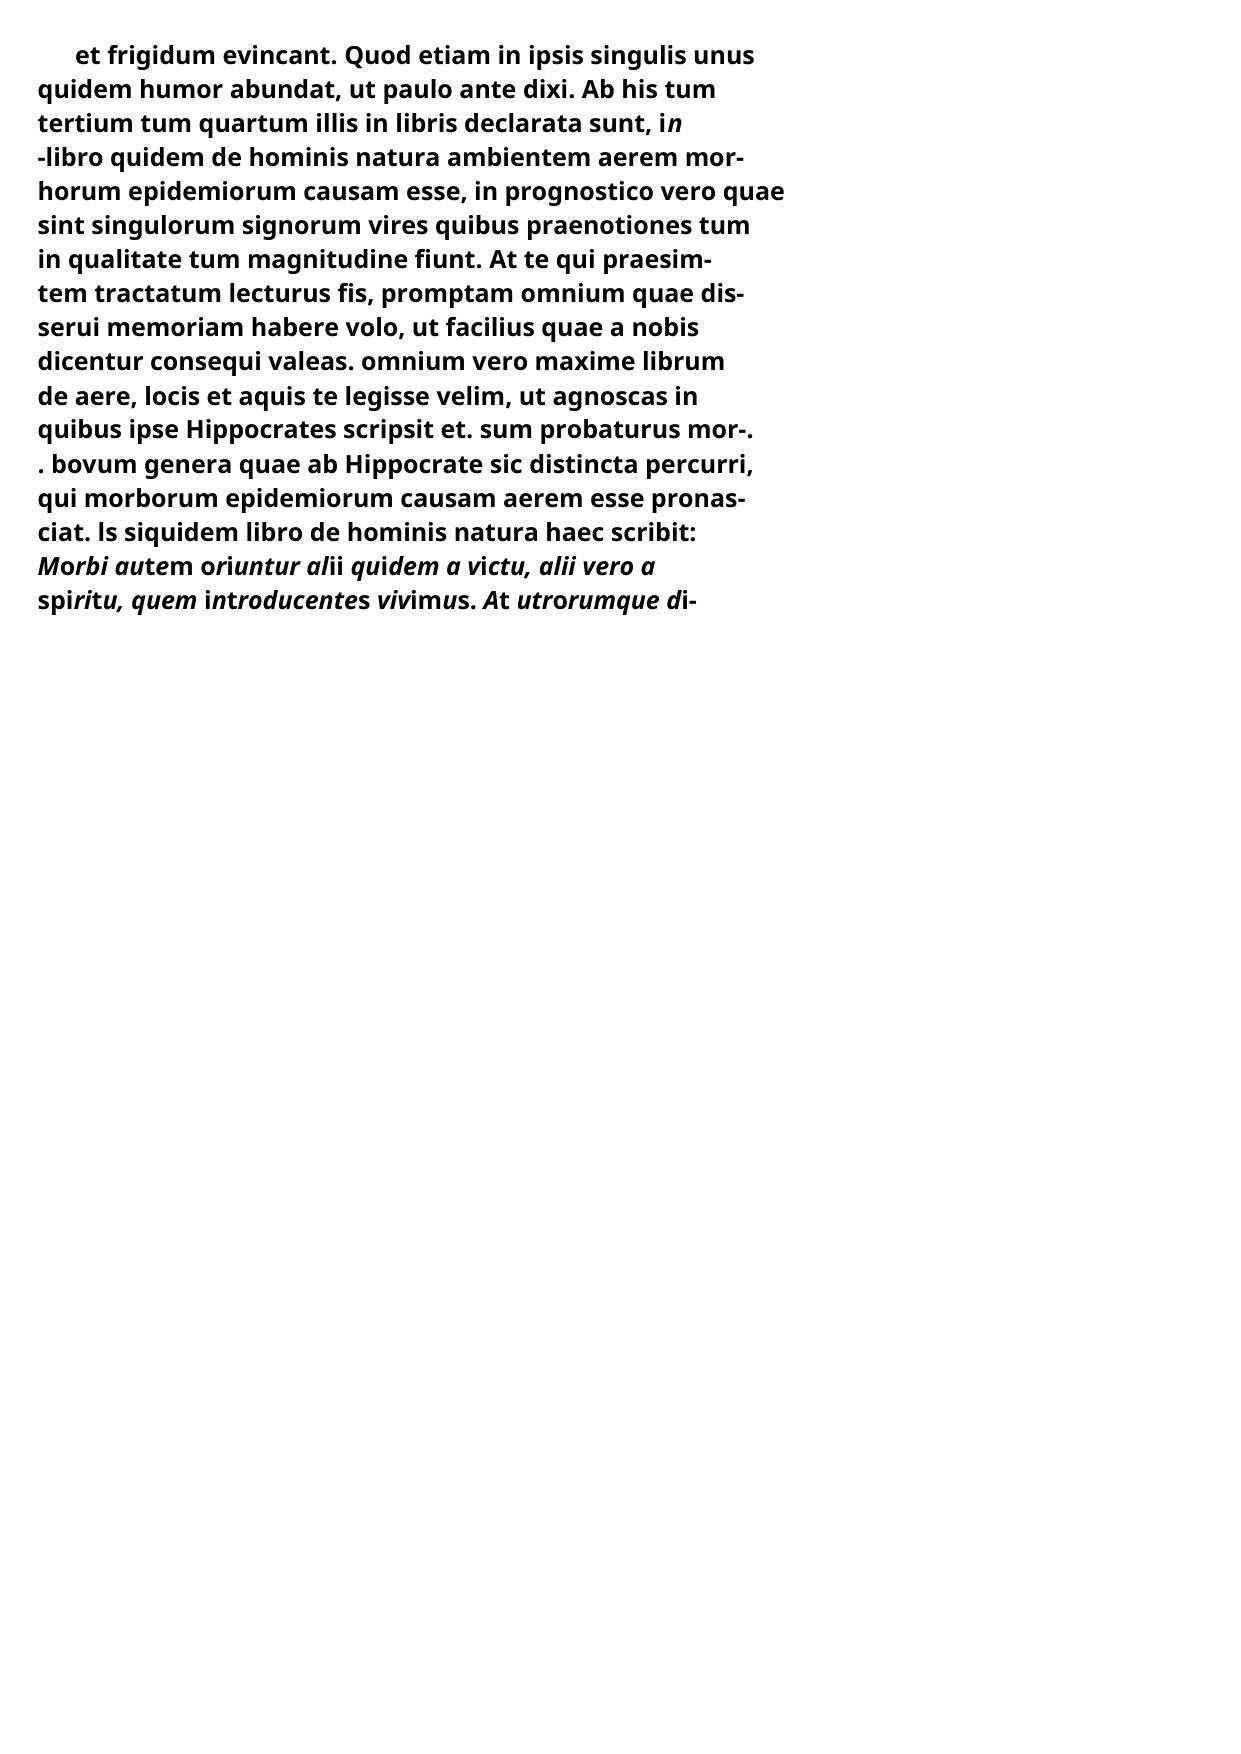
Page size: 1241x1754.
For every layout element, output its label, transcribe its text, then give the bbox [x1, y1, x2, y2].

text et frigidum evincant. Quod etiam in ipsis singulis unus quidem humor abundat, ut paulo ante dixi. Ab his tum tertium tum quartum illis in libris declarata sunt, in -libro quidem de hominis natura ambientem aerem mor- horum epidemiorum causam esse, in prognostico vero quae sint singulorum signorum vires quibus praenotiones tum in qualitate tum magnitudine fiunt. At te qui praesim- tem tractatum lecturus fis, promptam omnium quae dis- serui memoriam habere volo, ut facilius quae a nobis dicentur consequi valeas. omnium vero maxime librum de aere, locis et aquis te legisse velim, ut agnoscas in quibus ipse Hippocrates scripsit et. sum probaturus mor-. . bovum genera quae ab Hippocrate sic distincta percurri, qui morborum epidemiorum causam aerem esse pronas- ciat. ls siquidem libro de hominis natura haec scribit: Morbi autem oriuntur alii quidem a victu, alii vero a spiritu, quem introducentes vivimus. At utrorumque di- [37, 37, 1203, 617]
